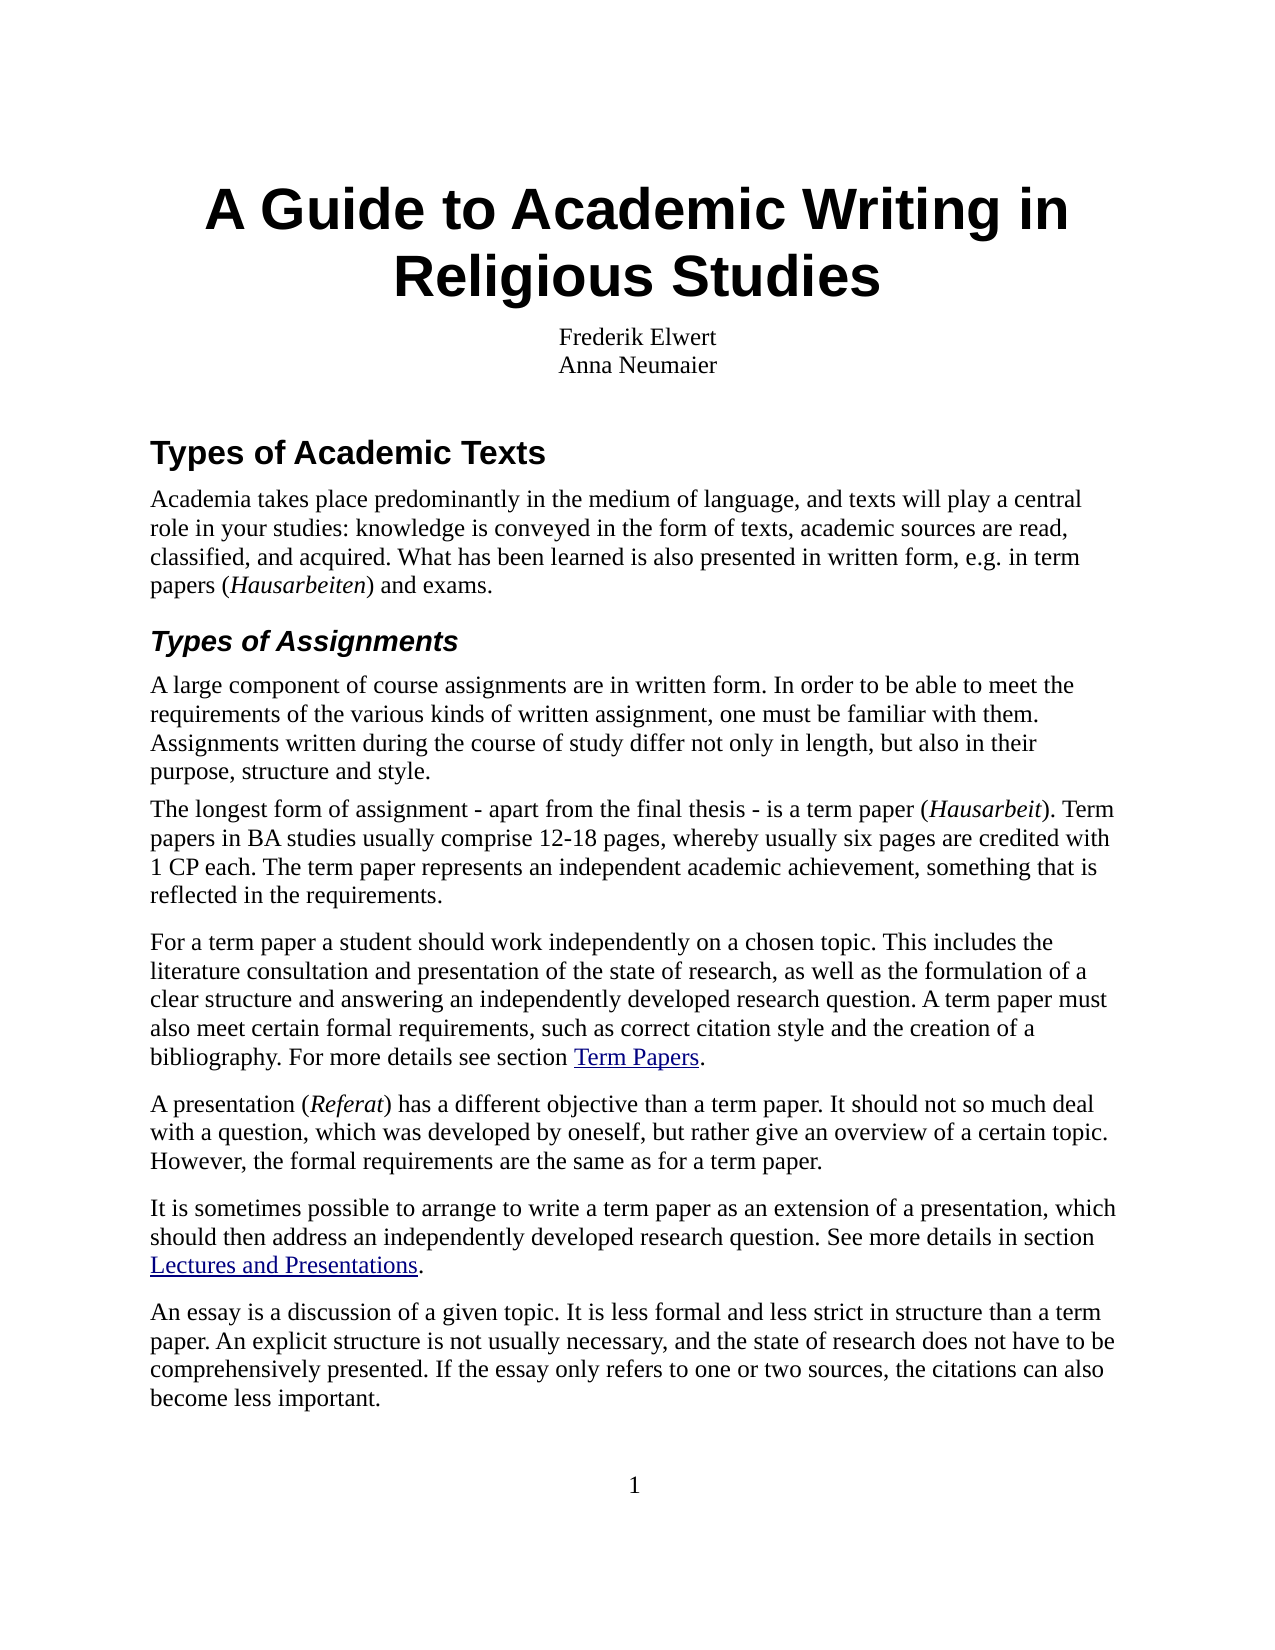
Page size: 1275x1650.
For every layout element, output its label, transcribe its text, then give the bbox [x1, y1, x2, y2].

text For a term paper a student should work independently on a chosen topic. This includes the literature consultation and presentation of the state of research, as well as the formulation of a clear structure and answering an independently developed research question. A term paper must also meet certain formal requirements, such as correct citation style and the creation of a bibliography. For more details see section Term Papers. [150, 927, 1125, 1071]
text It is sometimes possible to arrange to write a term paper as an extension of a presentation, which should then address an independently developed research question. See more details in section Lectures and Presentations. [150, 1193, 1125, 1279]
text Anna Neumaier [150, 350, 1125, 379]
subtitle Types of Academic Texts [150, 433, 1125, 472]
text An essay is a discussion of a given topic. It is less formal and less strict in structure than a term paper. An explicit structure is not usually necessary, and the state of research does not have to be comprehensively presented. If the essay only refers to one or two sources, the citations can also become less important. [150, 1297, 1125, 1412]
text Frederik Elwert [150, 322, 1125, 350]
text A large component of course assignments are in written form. In order to be able to meet the requirements of the various kinds of written assignment, one must be familiar with them. Assignments written during the course of study differ not only in length, but also in their purpose, structure and style. [150, 670, 1125, 785]
text Academia takes place predominantly in the medium of language, and texts will play a central role in your studies: knowledge is conveyed in the form of texts, academic sources are read, classified, and acquired. What has been learned is also presented in written form, e.g. in term papers (Hausarbeiten) and exams. [150, 484, 1125, 599]
text The longest form of assignment - apart from the final thesis - is a term paper (Hausarbeit). Term papers in BA studies usually comprise 12-18 pages, whereby usually six pages are credited with 1 CP each. The term paper represents an independent academic achievement, something that is reflected in the requirements. [150, 794, 1125, 909]
subtitle Types of Assignments [150, 624, 1125, 658]
title A Guide to Academic Writing in Religious Studies [150, 175, 1125, 309]
text A presentation (Referat) has a different objective than a term paper. It should not so much deal with a question, which was developed by oneself, but rather give an overview of a certain topic. However, the formal requirements are the same as for a term paper. [150, 1089, 1125, 1175]
